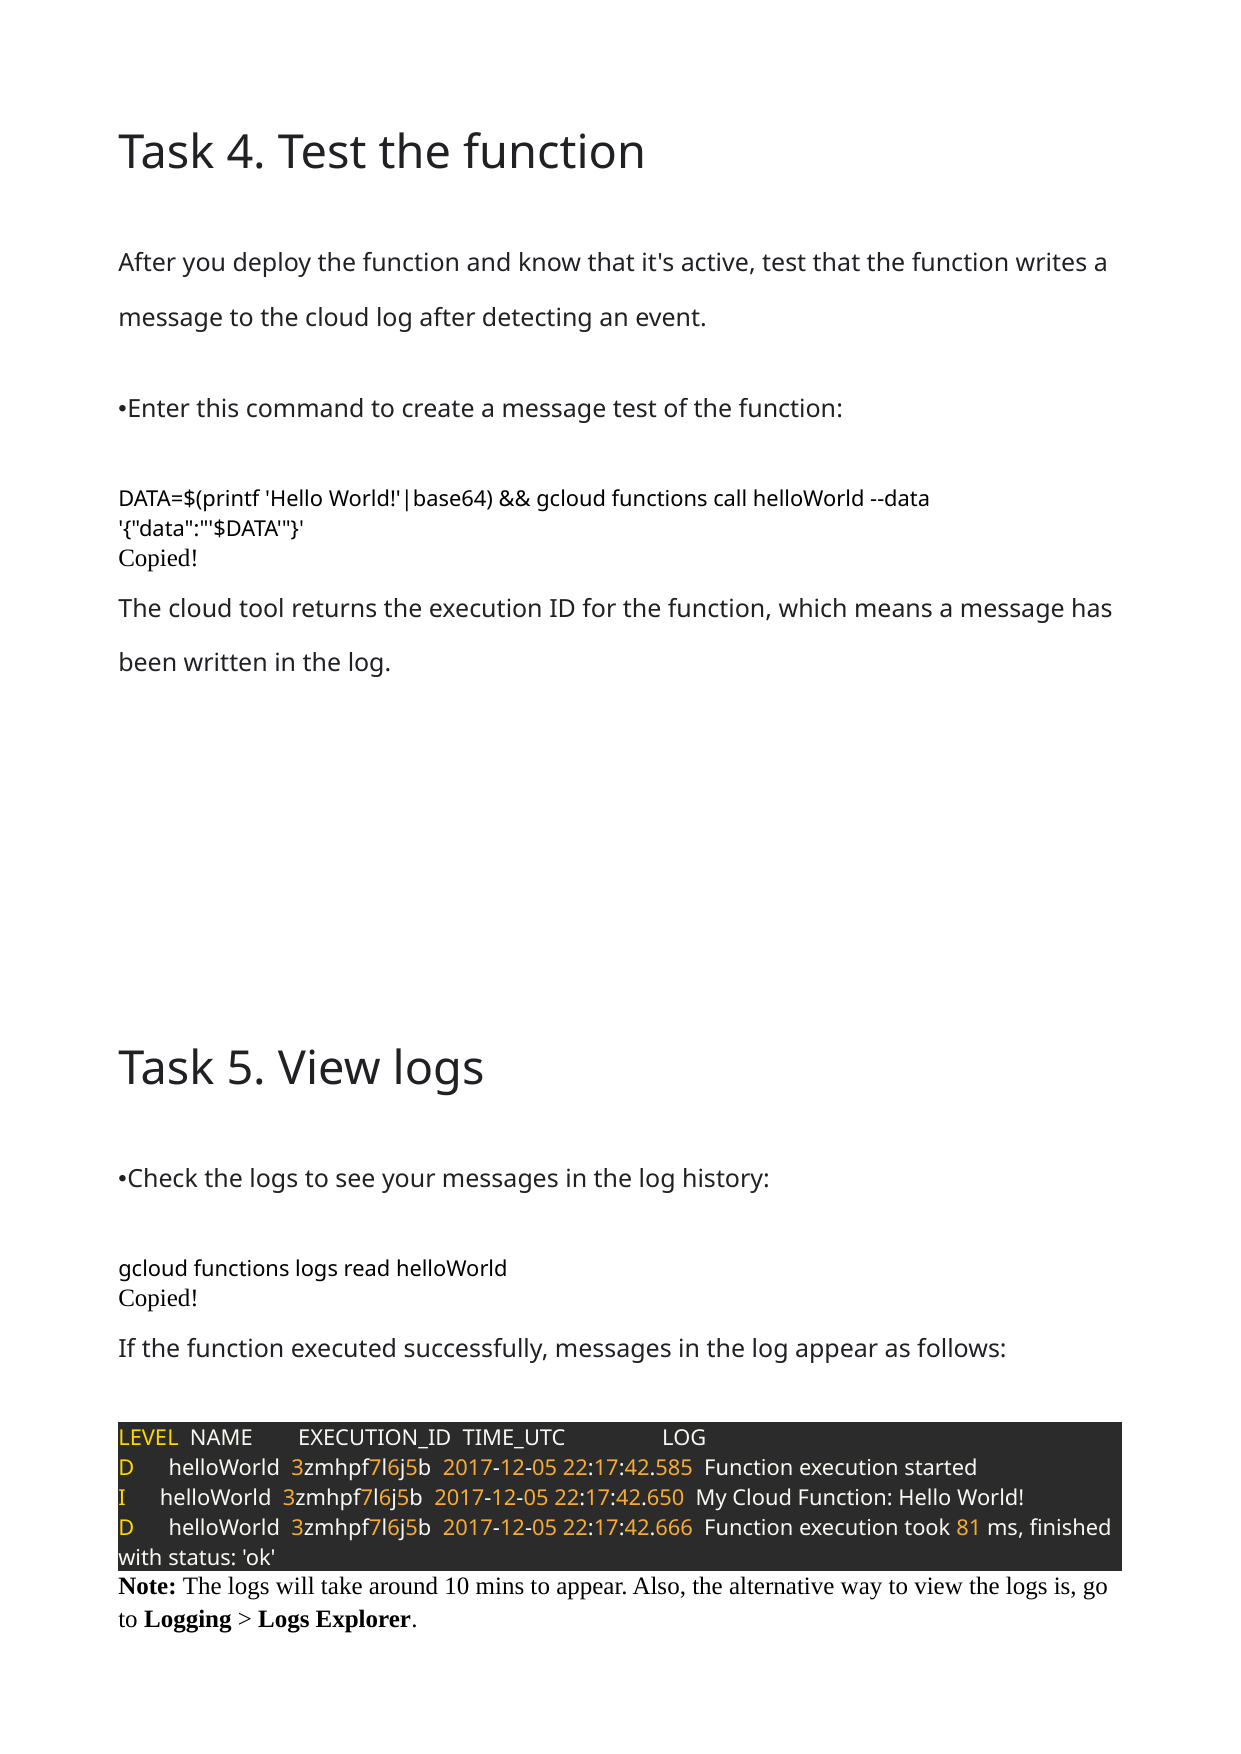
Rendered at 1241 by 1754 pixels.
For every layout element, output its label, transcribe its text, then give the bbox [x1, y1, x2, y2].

text Copied! [118, 1283, 1109, 1311]
text Note: The logs will take around 10 mins to appear. Also, the alternative way to view the logs is, go to Logging > Logs Explorer. [118, 1571, 1122, 1633]
text DATA=$(printf 'Hello World!'|base64) && gcloud functions call helloWorld --data '{"data":"'$DATA'"}' [118, 483, 1122, 543]
text gcloud functions logs read helloWorld [118, 1253, 1122, 1283]
text D helloWorld 3zmhpf7l6j5b 2017-12-05 22:17:42.585 Function execution started [118, 1452, 1122, 1482]
list Check the logs to see your messages in the log history: [118, 1161, 1122, 1195]
text After you deploy the function and know that it's active, test that the function writes a message to the cloud log after detecting an event. [118, 245, 1122, 333]
subtitle Task 4. Test the function [118, 118, 1122, 182]
text If the function executed successfully, messages in the log appear as follows: [118, 1330, 1122, 1364]
list Enter this command to create a message test of the function: [118, 391, 1122, 425]
text Copied! [118, 543, 1109, 571]
text D helloWorld 3zmhpf7l6j5b 2017-12-05 22:17:42.666 Function execution took 81 ms, finished with status: 'ok' [118, 1512, 1122, 1571]
text LEVEL NAME EXECUTION_ID TIME_UTC LOG [118, 1422, 1122, 1452]
text I helloWorld 3zmhpf7l6j5b 2017-12-05 22:17:42.650 My Cloud Function: Hello World! [118, 1482, 1122, 1512]
text The cloud tool returns the execution ID for the function, which means a message has been written in the log. [118, 590, 1122, 679]
subtitle Task 5. View logs [118, 1034, 1122, 1098]
